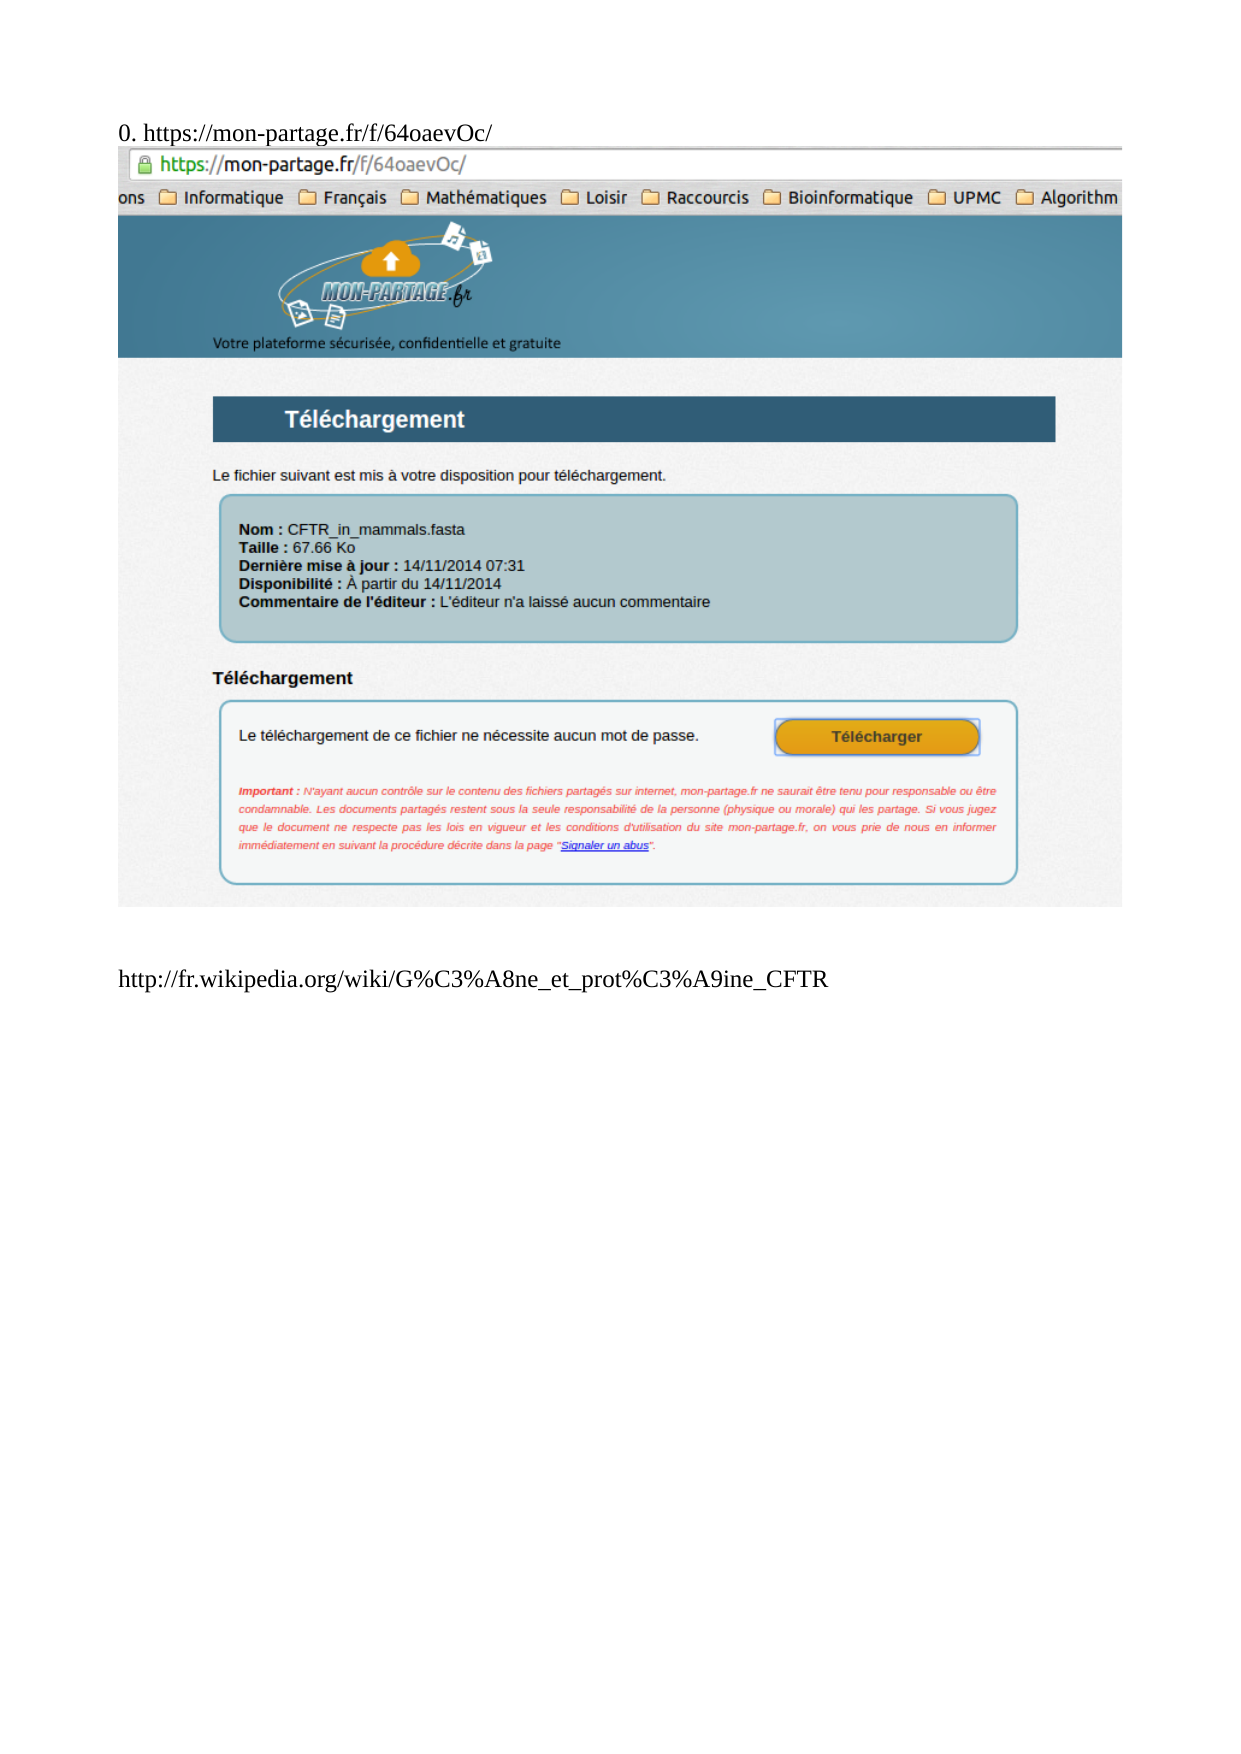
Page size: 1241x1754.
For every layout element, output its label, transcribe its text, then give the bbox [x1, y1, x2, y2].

text http://fr.wikipedia.org/wiki/G%C3%A8ne_et_prot%C3%A9ine_CFTR [118, 964, 1122, 993]
text 0. https://mon-partage.fr/f/64oaevOc/ [118, 118, 1122, 146]
picture [118, 146, 1123, 907]
